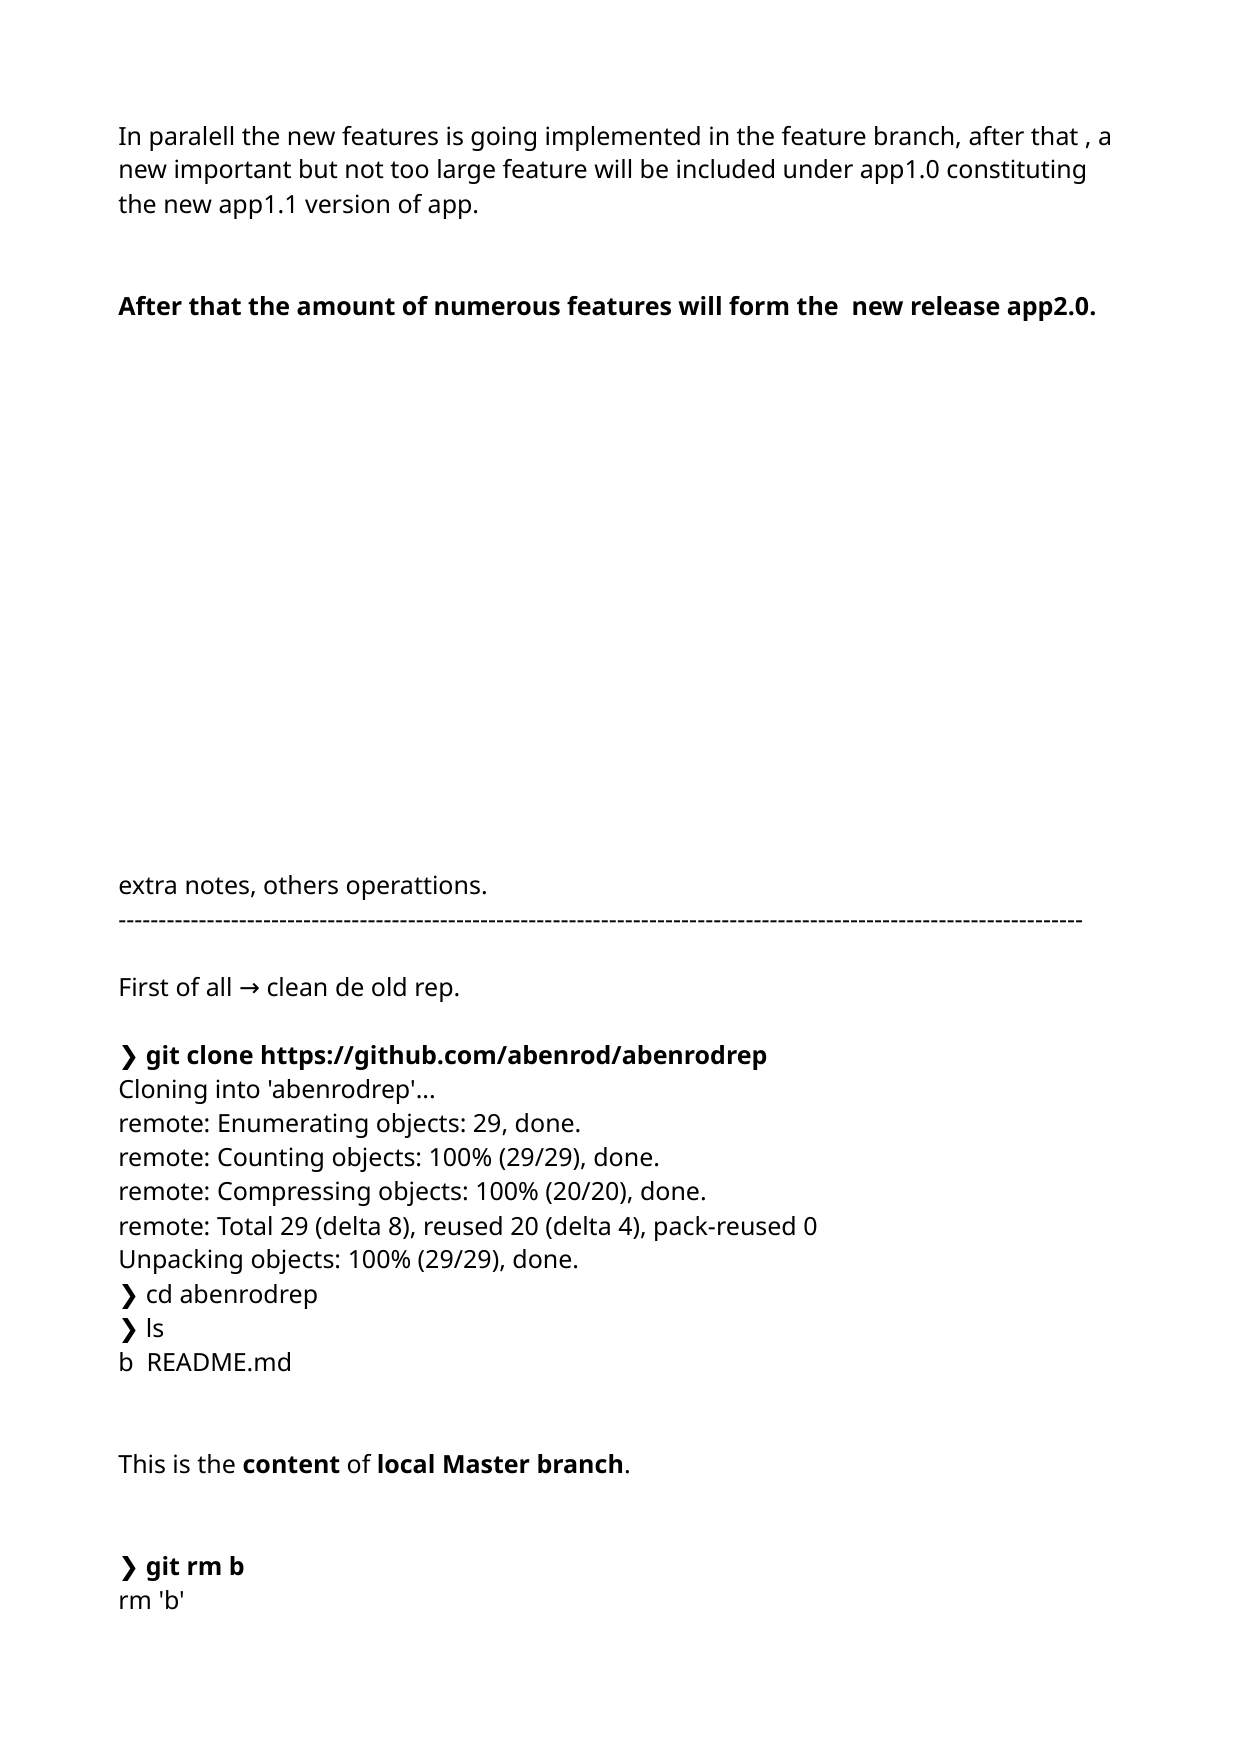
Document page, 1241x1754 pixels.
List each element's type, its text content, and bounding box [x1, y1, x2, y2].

text This is the content of local Master branch. [118, 1447, 1122, 1481]
text b README.md [118, 1344, 1122, 1378]
text remote: Counting objects: 100% (29/29), done. [118, 1140, 1122, 1174]
text extra notes, others operattions. [118, 867, 1122, 902]
text In paralell the new features is going implemented in the feature branch, after that , a new important but not too large feature will be included under app1.0 constituting the new app1.1 version of app. [118, 118, 1122, 220]
text ❯ git clone https://github.com/abenrod/abenrodrep [118, 1038, 1122, 1072]
text ❯ cd abenrodrep [118, 1276, 1122, 1310]
text Unpacking objects: 100% (29/29), done. [118, 1242, 1122, 1276]
text After that the amount of numerous features will form the new release app2.0. [118, 288, 1122, 322]
text ❯ ls [118, 1310, 1122, 1344]
text Cloning into 'abenrodrep'... [118, 1072, 1122, 1106]
text ------------------------------------------------------------------------------------------------------------------------ [118, 902, 1122, 936]
text remote: Compressing objects: 100% (20/20), done. [118, 1174, 1122, 1208]
text ❯ git rm b [118, 1549, 1122, 1583]
text remote: Enumerating objects: 29, done. [118, 1106, 1122, 1140]
text rm 'b' [118, 1583, 1122, 1617]
text remote: Total 29 (delta 8), reused 20 (delta 4), pack-reused 0 [118, 1208, 1122, 1242]
text First of all → clean de old rep. [118, 970, 1122, 1004]
